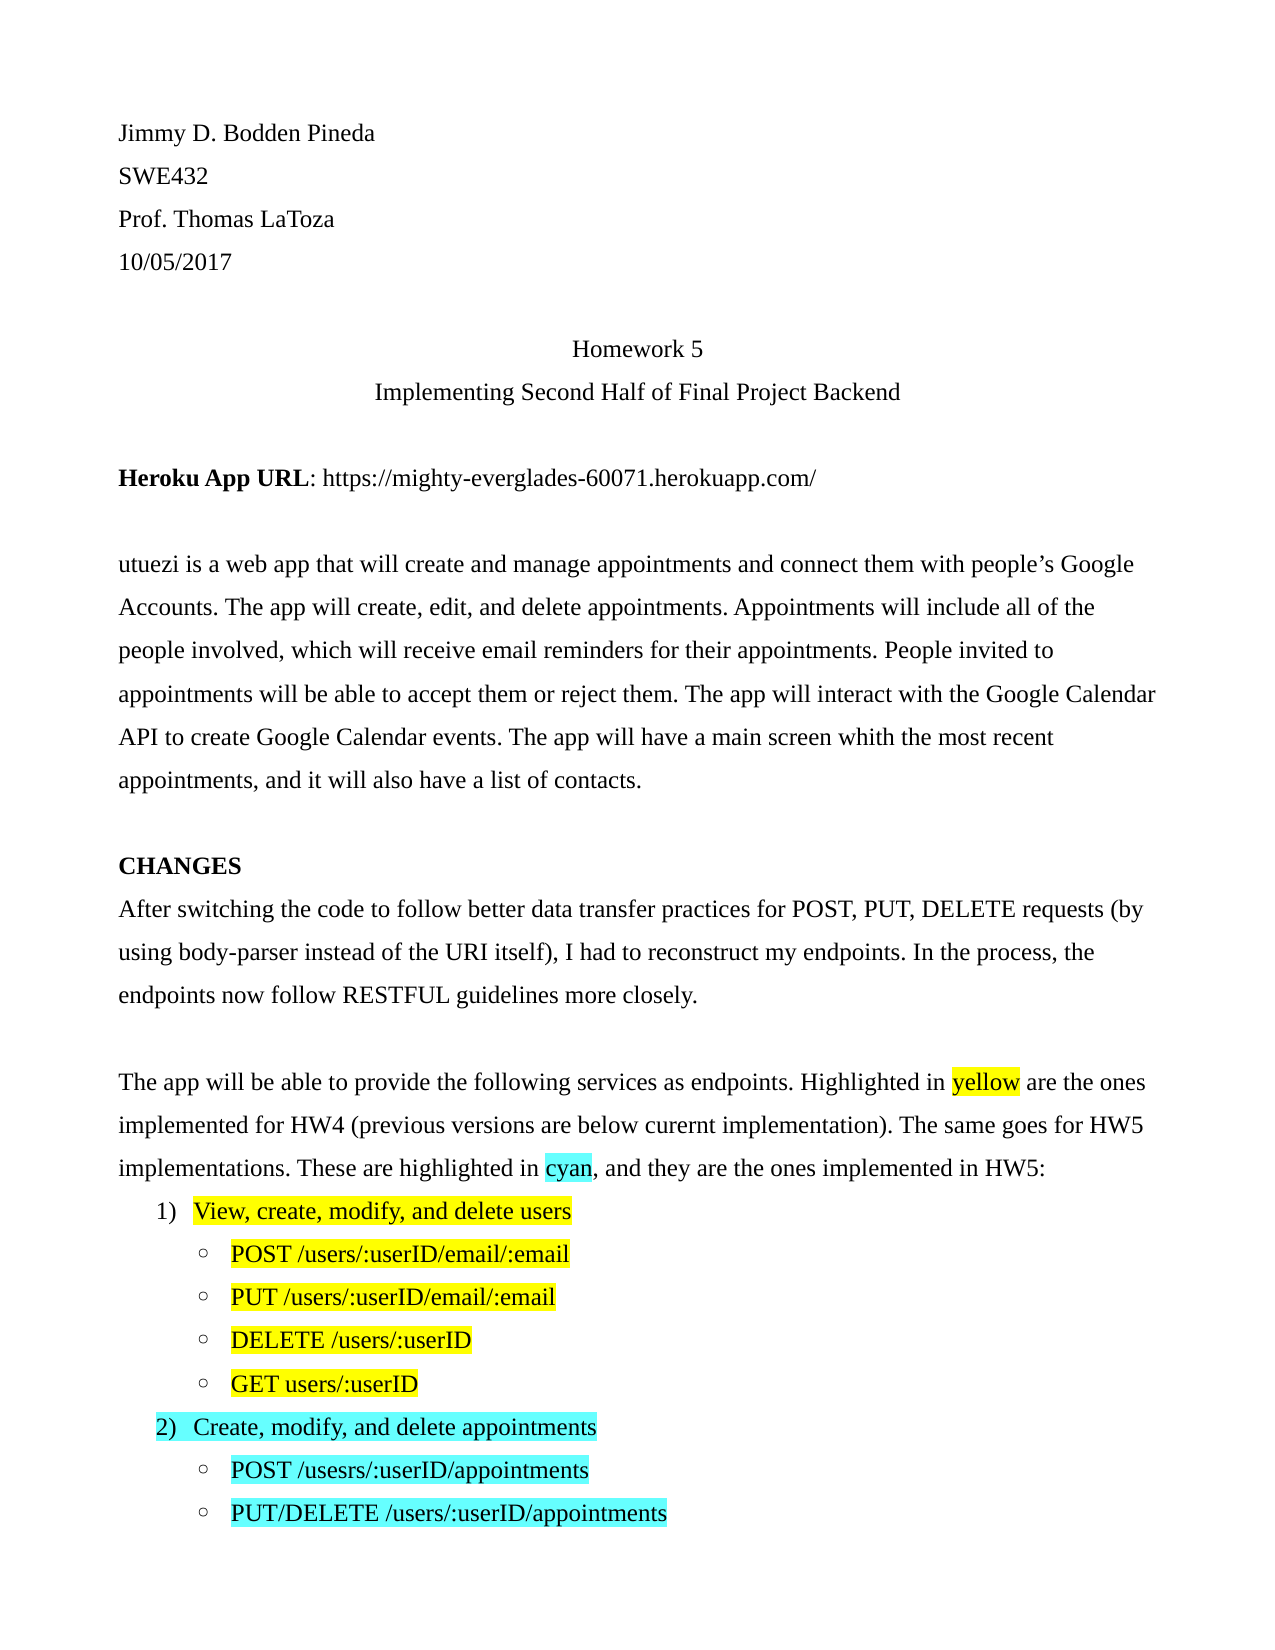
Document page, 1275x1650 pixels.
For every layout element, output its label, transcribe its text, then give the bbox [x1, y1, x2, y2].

list GET users/:userID [193, 1369, 1157, 1397]
text Prof. Thomas LaToza [118, 204, 1157, 233]
text utuezi is a web app that will create and manage appointments and connect them with people’s Google Accounts. The app will create, edit, and delete appointments. Appointments will include all of the people involved, which will receive email reminders for their appointments. People invited to appointments will be able to accept them or reject them. The app will interact with the Google Calendar API to create Google Calendar events. The app will have a main screen whith the most recent appointments, and it will also have a list of contacts. [118, 549, 1157, 794]
list PUT /users/:userID/email/:email [193, 1282, 1157, 1311]
list DELETE /users/:userID [193, 1326, 1157, 1354]
text Implementing Second Half of Final Project Backend [118, 377, 1157, 406]
text The app will be able to provide the following services as endpoints. Highlighted in yellow are the ones implemented for HW4 (previous versions are below curernt implementation). The same goes for HW5 implementations. These are highlighted in cyan, and they are the ones implemented in HW5: [118, 1067, 1157, 1182]
list POST /usesrs/:userID/appointments [193, 1455, 1157, 1484]
text Homework 5 [118, 334, 1157, 362]
list Create, modify, and delete appointments [156, 1412, 1157, 1441]
text After switching the code to follow better data transfer practices for POST, PUT, DELETE requests (by using body-parser instead of the URI itself), I had to reconstruct my endpoints. In the process, the endpoints now follow RESTFUL guidelines more closely. [118, 894, 1157, 1009]
list View, create, modify, and delete users [156, 1196, 1157, 1225]
list POST /users/:userID/email/:email [193, 1239, 1157, 1268]
text Jimmy D. Bodden Pineda [118, 118, 1157, 147]
text CHANGES [118, 851, 1157, 880]
text Heroku App URL: https://mighty-everglades-60071.herokuapp.com/ [118, 463, 1157, 492]
text 10/05/2017 [118, 247, 1157, 276]
text SWE432 [118, 161, 1157, 190]
list PUT/DELETE /users/:userID/appointments [193, 1498, 1157, 1527]
